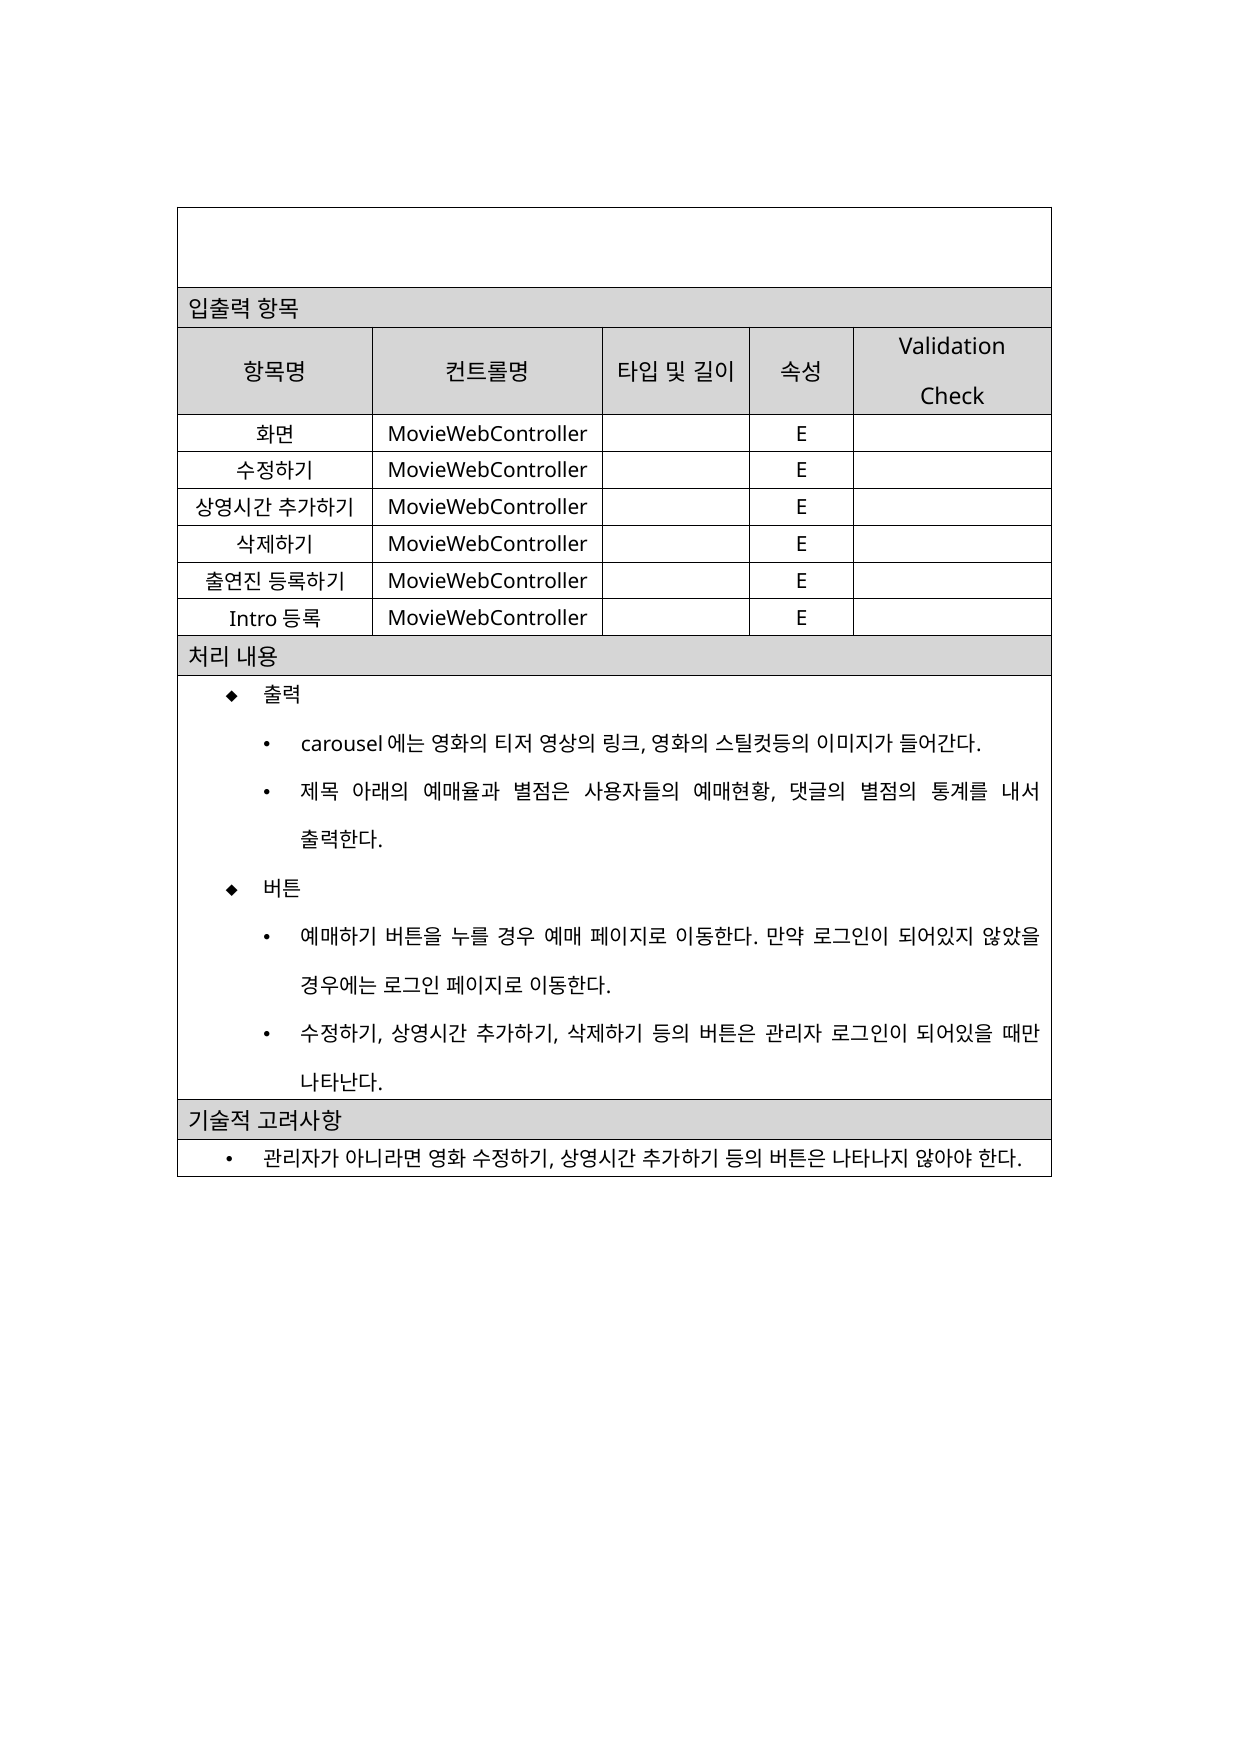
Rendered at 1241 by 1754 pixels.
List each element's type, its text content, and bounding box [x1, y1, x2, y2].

table_cell [854, 415, 1051, 451]
table_cell E [750, 526, 853, 561]
table_cell 기술적 고려사항 [178, 1100, 1051, 1139]
table_cell 타입 및 길이 [603, 328, 749, 414]
table_cell E [750, 599, 853, 635]
table_cell [603, 415, 749, 451]
table_cell 입출력 항목 [178, 288, 1051, 327]
table_cell 항목명 [178, 328, 372, 414]
table_cell 컨트롤명 [373, 328, 602, 414]
table_cell E [750, 489, 853, 525]
table_cell 출력 carousel에는 영화의 티저 영상의 링크, 영화의 스틸컷등의 이미지가 들어간다. 제목 아래의 예매율과 별점은 사용자들의 예매현황, 댓글의 별점의 통계를 내서 출력한다. 버튼 예매하기 버튼을 누를 경우 예매 페이지로 이동한다. 만약 로그인이 되어있지 않았을 경우에는 로그인 페이지로 이동한다. 수정하기, 상영시간 추가하기, 삭제하기 등의 버튼은 관리자 로그인이 되어있을 때만 나타난다. [178, 676, 1051, 1099]
table_cell MovieWebController [373, 489, 602, 525]
table_cell [603, 452, 749, 488]
table_cell [854, 526, 1051, 561]
table_cell [603, 489, 749, 525]
table_cell [854, 452, 1051, 488]
table_cell E [750, 415, 853, 451]
table_cell 화면 [178, 415, 372, 451]
table_cell MovieWebController [373, 452, 602, 488]
table_cell 속성 [750, 328, 853, 414]
table_cell 상영시간 추가하기 [178, 489, 372, 525]
table_cell [854, 599, 1051, 635]
table_cell [603, 563, 749, 598]
table_cell 처리 내용 [178, 636, 1051, 675]
table_cell E [750, 452, 853, 488]
table_cell Intro 등록 [178, 599, 372, 635]
table_cell Validation Check [854, 328, 1051, 414]
table_cell MovieWebController [373, 415, 602, 451]
table_cell MovieWebController [373, 599, 602, 635]
table_cell E [750, 563, 853, 598]
table_cell 관리자가 아니라면 영화 수정하기, 상영시간 추가하기 등의 버튼은 나타나지 않아야 한다. [178, 1140, 1051, 1176]
table_cell 삭제하기 [178, 526, 372, 561]
table_cell [178, 208, 1051, 287]
table_cell [854, 489, 1051, 525]
table_cell [603, 599, 749, 635]
table_cell [603, 526, 749, 561]
table_cell 수정하기 [178, 452, 372, 488]
table_cell MovieWebController [373, 563, 602, 598]
table_cell MovieWebController [373, 526, 602, 561]
table_cell [854, 563, 1051, 598]
table_cell 출연진 등록하기 [178, 563, 372, 598]
